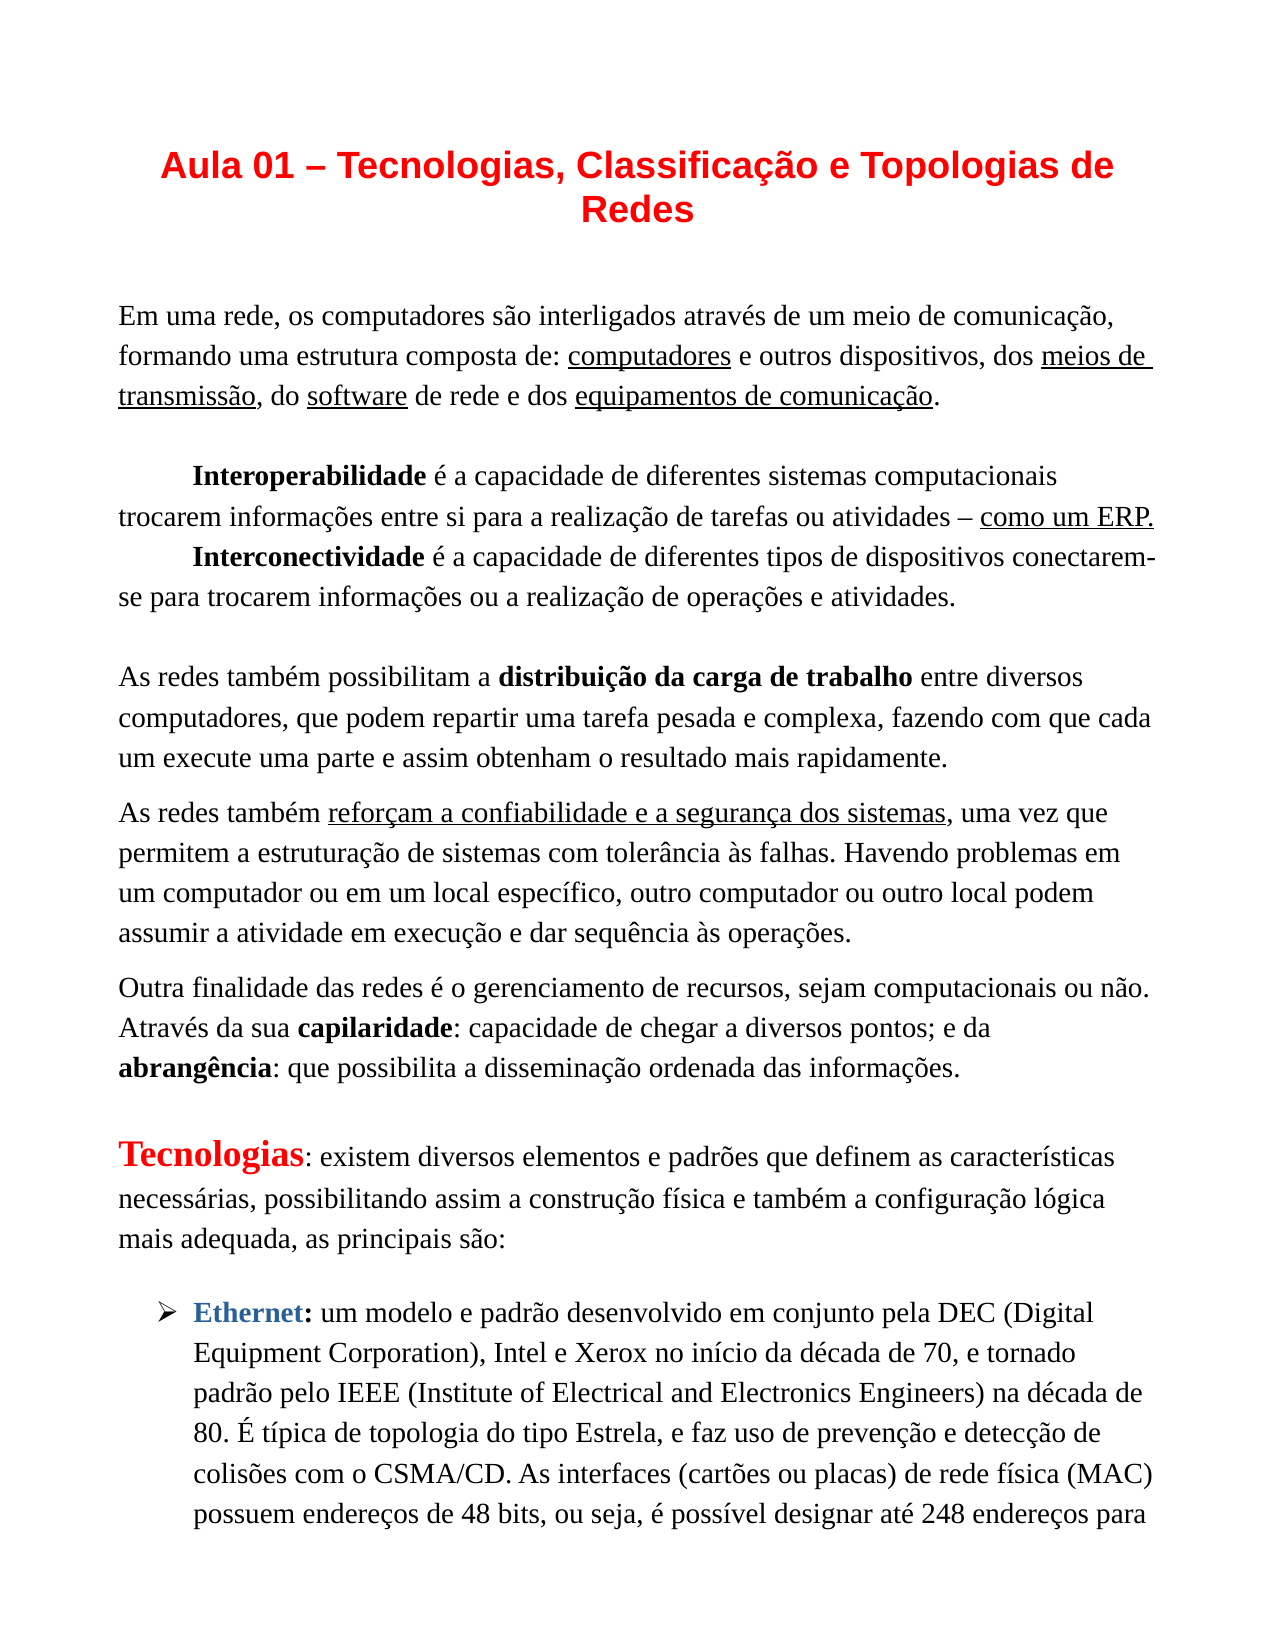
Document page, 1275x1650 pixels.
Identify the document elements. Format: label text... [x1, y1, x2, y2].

text As redes também reforçam a confiabilidade e a segurança dos sistemas, uma vez que permitem a estruturação de sistemas com tolerância às falhas. Havendo problemas em um computador ou em um local específico, outro computador ou outro local podem assumir a atividade em execução e dar sequência às operações. [118, 795, 1157, 949]
text Interoperabilidade é a capacidade de diferentes sistemas computacionais trocarem informações entre si para a realização de tarefas ou atividades – como um ERP. Interconectividade é a capacidade de diferentes tipos de dispositivos conectarem-se para trocarem informações ou a realização de operações e atividades. [118, 458, 1157, 613]
list Ethernet: um modelo e padrão desenvolvido em conjunto pela DEC (Digital Equipment Corporation), Intel e Xerox no início da década de 70, e tornado padrão pelo IEEE (Institute of Electrical and Electronics Engineers) na década de 80. É típica de topologia do tipo Estrela, e faz uso de prevenção e detecção de colisões com o CSMA/CD. As interfaces (cartões ou placas) de rede física (MAC) possuem endereços de 48 bits, ou seja, é possível designar até 248 endereços para [156, 1295, 1157, 1529]
text Outra finalidade das redes é o gerenciamento de recursos, sejam computacionais ou não. Através da sua capilaridade: capacidade de chegar a diversos pontos; e da abrangência: que possibilita a disseminação ordenada das informações. [118, 970, 1157, 1084]
text Em uma rede, os computadores são interligados através de um meio de comunicação, formando uma estrutura composta de: computadores e outros dispositivos, dos meios de transmissão, do software de rede e dos equipamentos de comunicação. [118, 298, 1157, 412]
text As redes também possibilitam a distribuição da carga de trabalho entre diversos computadores, que podem repartir uma tarefa pesada e complexa, fazendo com que cada um execute uma parte e assim obtenham o resultado mais rapidamente. [118, 659, 1157, 773]
text Tecnologias: existem diversos elementos e padrões que definem as características necessárias, possibilitando assim a construção física e também a configuração lógica mais adequada, as principais são: [118, 1131, 1157, 1289]
subtitle Aula 01 – Tecnologias, Classificação e Topologias de Redes [118, 143, 1157, 230]
